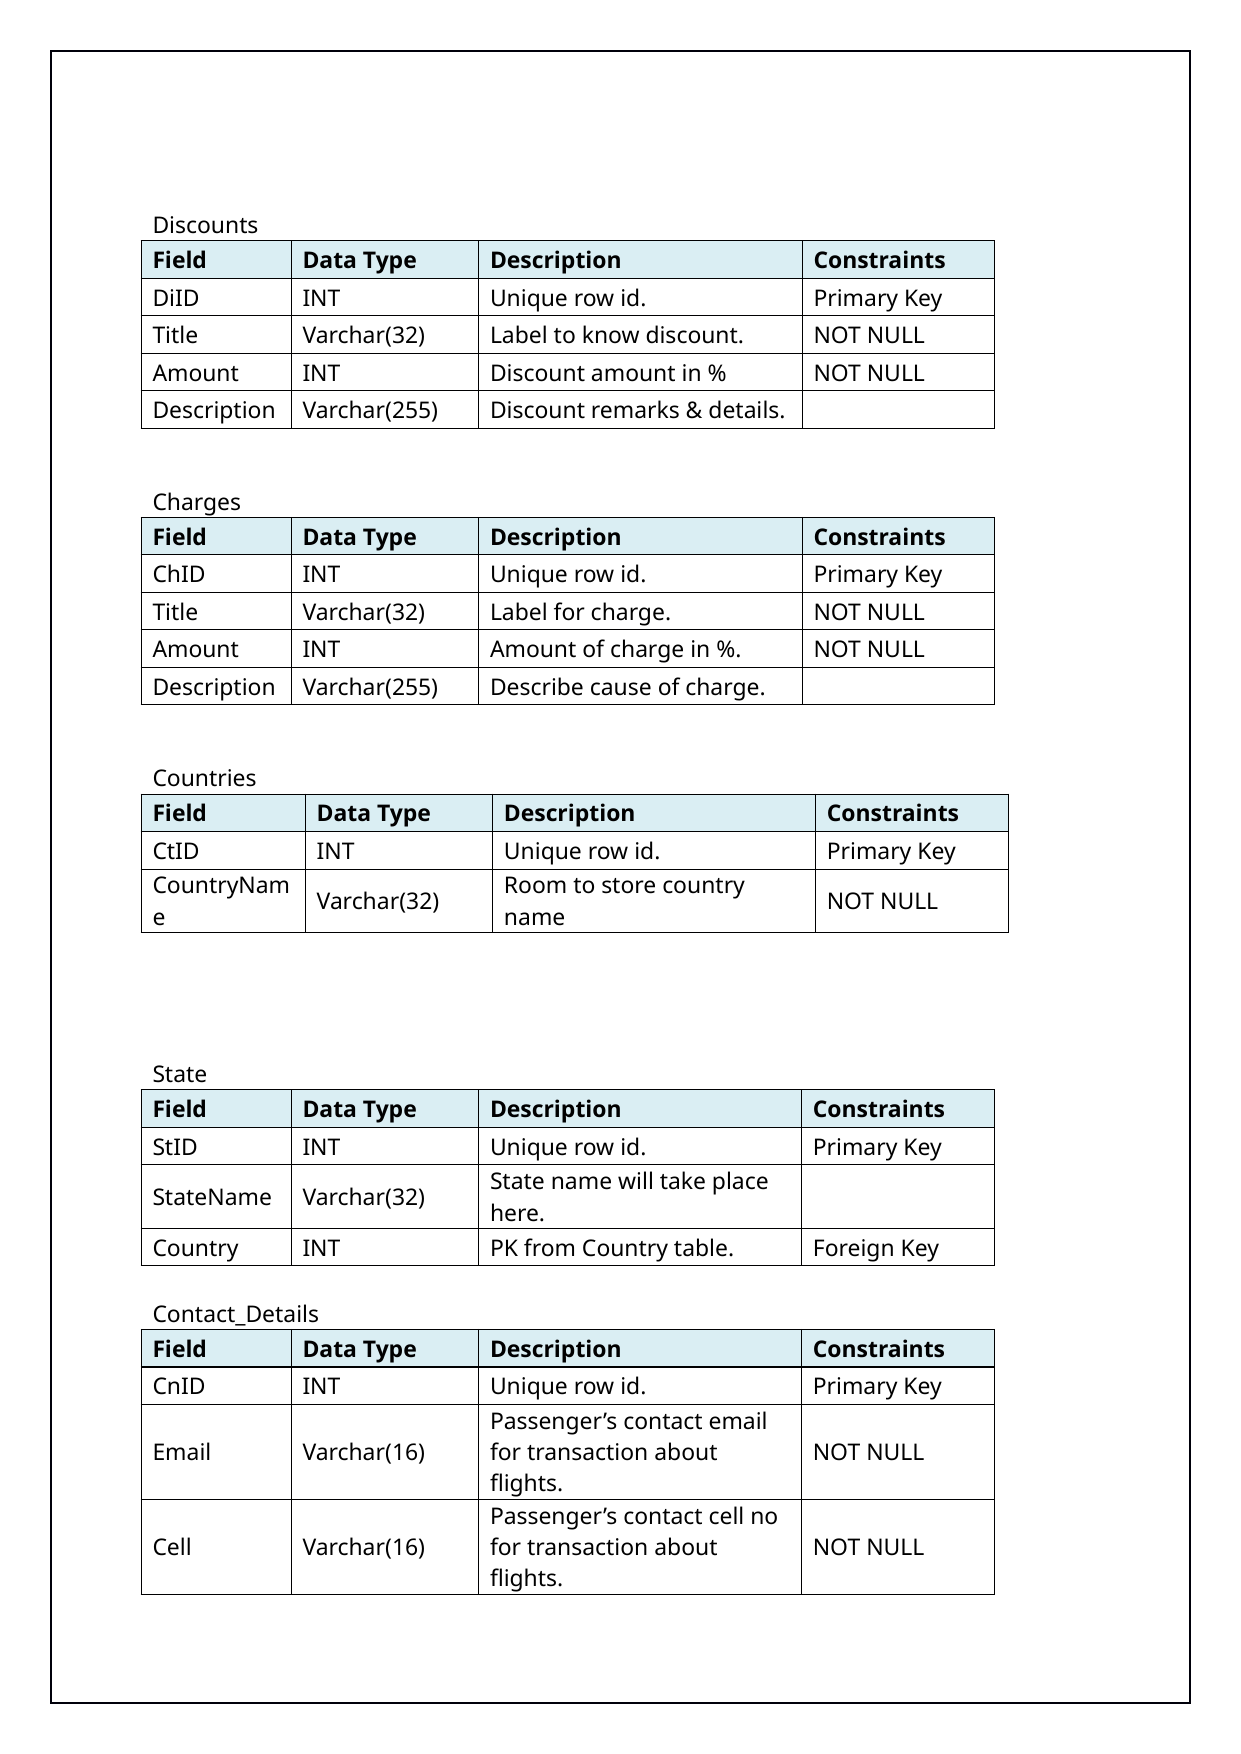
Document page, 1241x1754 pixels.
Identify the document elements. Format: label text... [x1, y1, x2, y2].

table_cell Label to know discount. [479, 316, 802, 353]
table_cell Room to store country name [493, 870, 815, 932]
table_cell Foreign Key [802, 1229, 994, 1265]
table_cell StateName [142, 1165, 291, 1228]
table_cell INT [292, 279, 478, 315]
table_cell Unique row id. [479, 1128, 801, 1164]
table_cell Discount remarks & details. [479, 391, 802, 428]
table_header Data Type [306, 795, 492, 831]
text Discounts [152, 209, 1088, 240]
table_cell Varchar(32) [306, 870, 492, 932]
table_cell Primary Key [802, 1128, 994, 1164]
table_cell NOT NULL [802, 1500, 994, 1593]
table_cell Passenger’s contact email for transaction about flights. [479, 1405, 801, 1499]
table_cell Unique row id. [493, 832, 815, 868]
table_header Description [479, 241, 802, 278]
table_cell Title [142, 316, 291, 353]
table_cell Primary Key [803, 555, 994, 592]
table_cell Varchar(32) [292, 316, 478, 353]
table_cell Amount [142, 354, 291, 390]
table_header Constraints [803, 241, 994, 278]
table_cell Varchar(16) [292, 1500, 478, 1593]
table_cell NOT NULL [816, 870, 1008, 932]
table_cell INT [292, 555, 478, 592]
table_cell Title [142, 593, 291, 629]
table_header Constraints [803, 518, 994, 554]
table_header Field [142, 1330, 291, 1366]
table_cell INT [292, 1128, 478, 1164]
table_header Constraints [802, 1090, 994, 1127]
table_cell PK from Country table. [479, 1229, 801, 1265]
table_header Data Type [292, 518, 478, 554]
table_header Data Type [292, 241, 478, 278]
table_header Field [142, 518, 291, 554]
table_cell Varchar(255) [292, 668, 478, 704]
table_cell Amount of charge in %. [479, 630, 802, 667]
table_cell NOT NULL [803, 630, 994, 667]
table_cell DiID [142, 279, 291, 315]
table_cell Varchar(32) [292, 593, 478, 629]
text Charges [152, 486, 1088, 517]
table_cell Description [142, 668, 291, 704]
table_cell Unique row id. [479, 555, 802, 592]
table_header Data Type [292, 1330, 478, 1366]
table_cell Varchar(32) [292, 1165, 478, 1228]
table_cell Primary Key [803, 279, 994, 315]
text Contact_Details [152, 1298, 1088, 1329]
table_cell Varchar(255) [292, 391, 478, 428]
table_cell StID [142, 1128, 291, 1164]
table_cell Primary Key [816, 832, 1008, 868]
table_cell State name will take place here. [479, 1165, 801, 1228]
table_header Description [493, 795, 815, 831]
table_cell Describe cause of charge. [479, 668, 802, 704]
table_cell INT [306, 832, 492, 868]
table_cell Country [142, 1229, 291, 1265]
table_cell Label for charge. [479, 593, 802, 629]
text State [152, 1058, 1088, 1089]
table_cell INT [292, 1368, 478, 1404]
table_header Description [479, 518, 802, 554]
table_cell Cell [142, 1500, 291, 1593]
table_cell Primary Key [802, 1368, 994, 1404]
table_header Data Type [292, 1090, 478, 1127]
table_header Field [142, 795, 305, 831]
table_cell Description [142, 391, 291, 428]
table_cell NOT NULL [803, 316, 994, 353]
table_cell Email [142, 1405, 291, 1499]
table_cell INT [292, 630, 478, 667]
table_cell Amount [142, 630, 291, 667]
table_cell CtID [142, 832, 305, 868]
table_cell NOT NULL [803, 354, 994, 390]
table_cell [803, 668, 994, 704]
table_cell NOT NULL [803, 593, 994, 629]
table_header Constraints [802, 1330, 994, 1366]
table_header Field [142, 1090, 291, 1127]
table_cell [803, 391, 994, 428]
table_cell Varchar(16) [292, 1405, 478, 1499]
text Countries [152, 762, 1088, 793]
table_cell CountryName [142, 870, 305, 932]
table_header Constraints [816, 795, 1008, 831]
table_cell NOT NULL [802, 1405, 994, 1499]
table_cell Unique row id. [479, 279, 802, 315]
table_cell CnID [142, 1368, 291, 1404]
table_cell INT [292, 1229, 478, 1265]
table_cell Discount amount in % [479, 354, 802, 390]
table_cell INT [292, 354, 478, 390]
table_cell ChID [142, 555, 291, 592]
table_header Field [142, 241, 291, 278]
table_header Description [479, 1330, 801, 1366]
table_header Description [479, 1090, 801, 1127]
table_cell Passenger’s contact cell no for transaction about flights. [479, 1500, 801, 1593]
table_cell Unique row id. [479, 1368, 801, 1404]
table_cell [802, 1165, 994, 1228]
